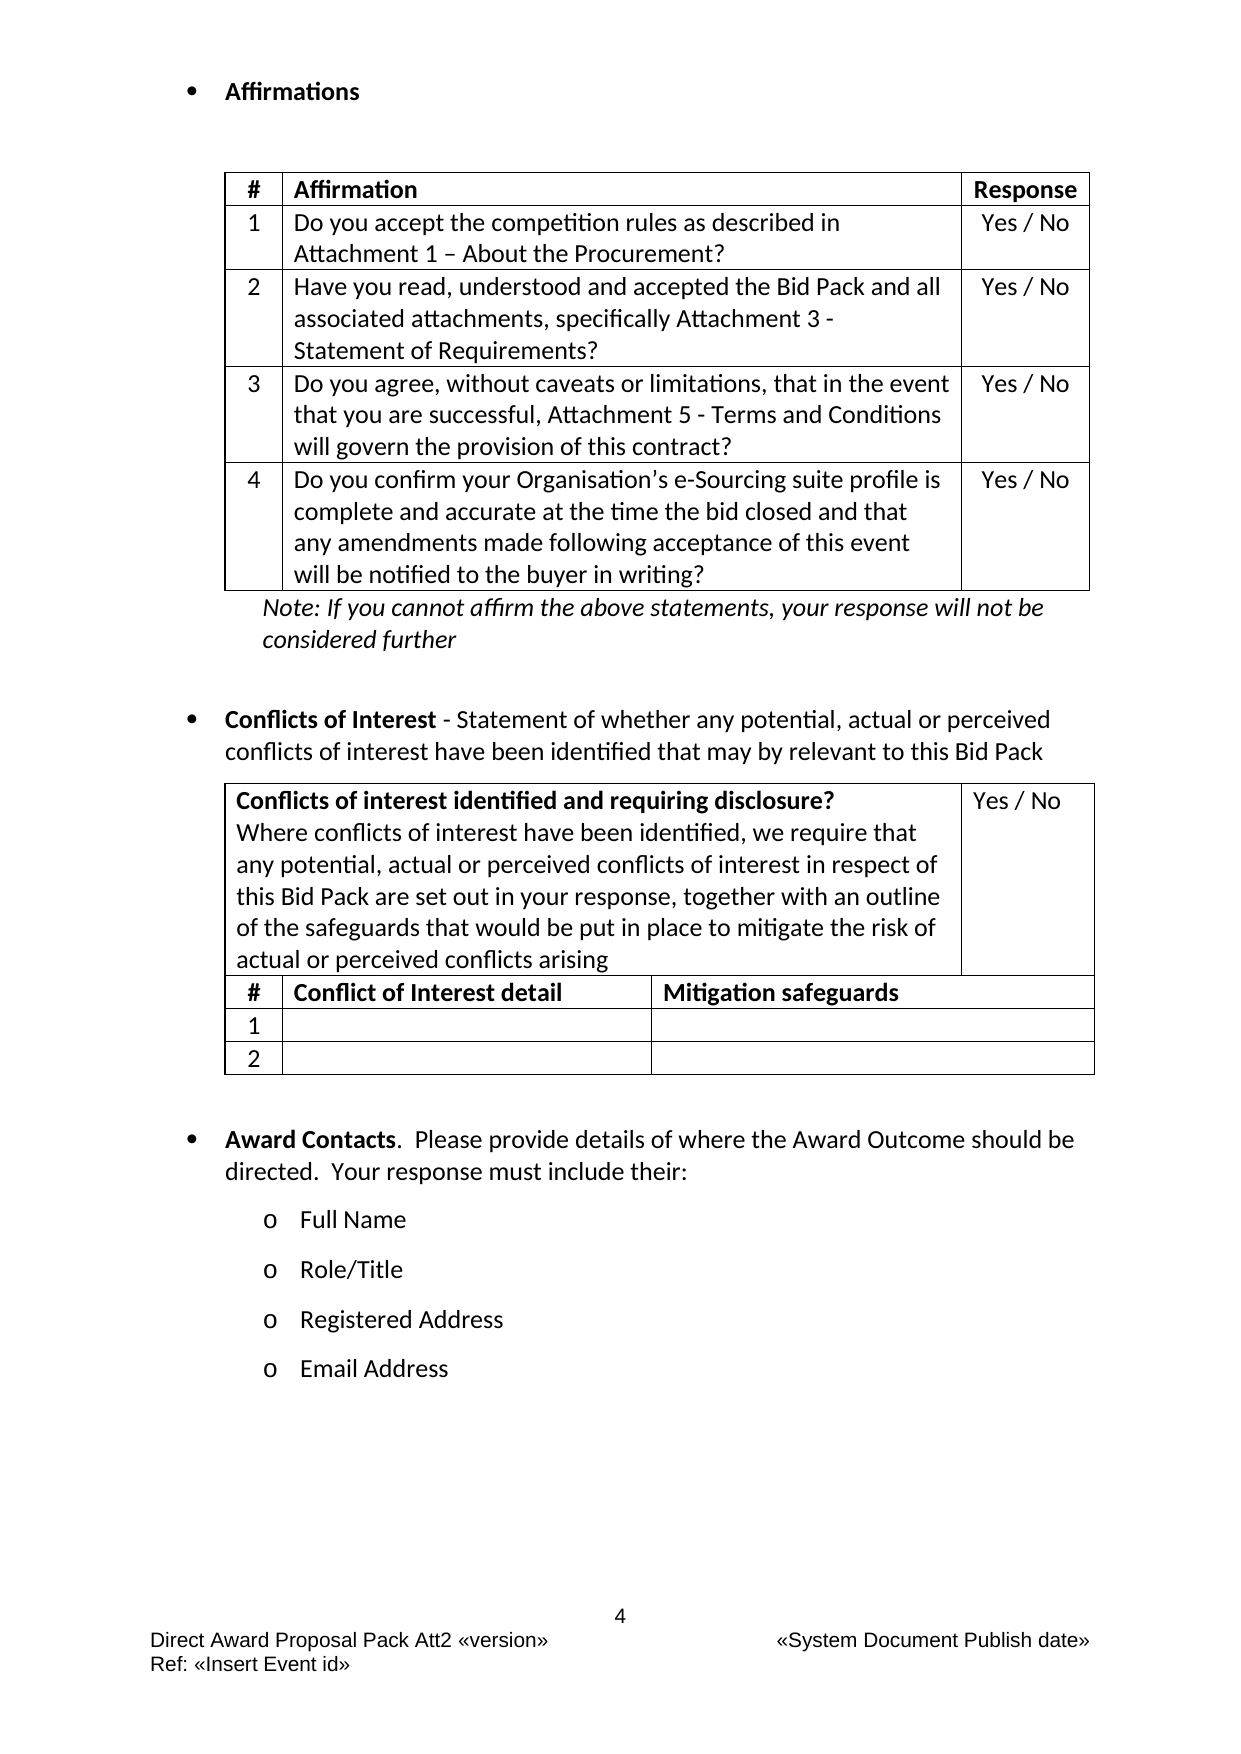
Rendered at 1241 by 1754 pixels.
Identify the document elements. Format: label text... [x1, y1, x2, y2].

text Note: If you cannot affirm the above statements, your response will not be considered further [262, 591, 1090, 686]
table_cell 4 [226, 463, 282, 590]
table_cell Yes / No [962, 367, 1089, 462]
table_cell [652, 1009, 1094, 1041]
list Award Contacts. Please provide details of where the Award Outcome should be directed. Your response must include their: [187, 1123, 1090, 1186]
list Registered Address [262, 1303, 1090, 1336]
table_cell Mitigation safeguards [652, 976, 1094, 1008]
list Conflicts of Interest - Statement of whether any potential, actual or perceived conflicts of interest have been identified that may by relevant to this Bid Pack [187, 703, 1090, 767]
list Affirmations [187, 75, 1090, 107]
table_cell 2 [226, 1042, 282, 1073]
table_cell Do you confirm your Organisation’s e-Sourcing suite profile is complete and accurate at the time the bid closed and that any amendments made following acceptance of this event will be notified to the buyer in writing? [283, 463, 961, 590]
table_header Affirmation [283, 173, 961, 205]
table_header # [226, 173, 282, 205]
table_cell [652, 1042, 1094, 1073]
table_cell 1 [226, 206, 282, 269]
list Role/Title [262, 1253, 1090, 1286]
table_cell Have you read, understood and accepted the Bid Pack and all associated attachments, specifically Attachment 3 - Statement of Requirements? [283, 270, 961, 366]
table_cell Do you accept the competition rules as described in Attachment 1 – About the Procurement? [283, 206, 961, 269]
list Email Address [262, 1352, 1090, 1386]
table_cell [283, 1009, 651, 1041]
table_cell 3 [226, 367, 282, 462]
table_cell # [226, 976, 282, 1008]
table_header Yes / No [962, 784, 1094, 975]
table_cell Conflict of Interest detail [283, 976, 651, 1008]
table_cell 1 [226, 1009, 282, 1041]
table_header Response [962, 173, 1089, 205]
table_header Conflicts of interest identified and requiring disclosure? Where conflicts of interest have been identified, we require that any potential, actual or perceived conflicts of interest in respect of this Bid Pack are set out in your response, together with an outline of the safeguards that would be put in place to mitigate the risk of actual or perceived conflicts arising [226, 784, 961, 975]
list Full Name [262, 1203, 1090, 1236]
table_cell Yes / No [962, 270, 1089, 366]
table_cell Do you agree, without caveats or limitations, that in the event that you are successful, Attachment 5 - Terms and Conditions will govern the provision of this contract? [283, 367, 961, 462]
table_cell Yes / No [962, 463, 1089, 590]
table_cell Yes / No [962, 206, 1089, 269]
table_cell [283, 1042, 651, 1073]
table_cell 2 [226, 270, 282, 366]
